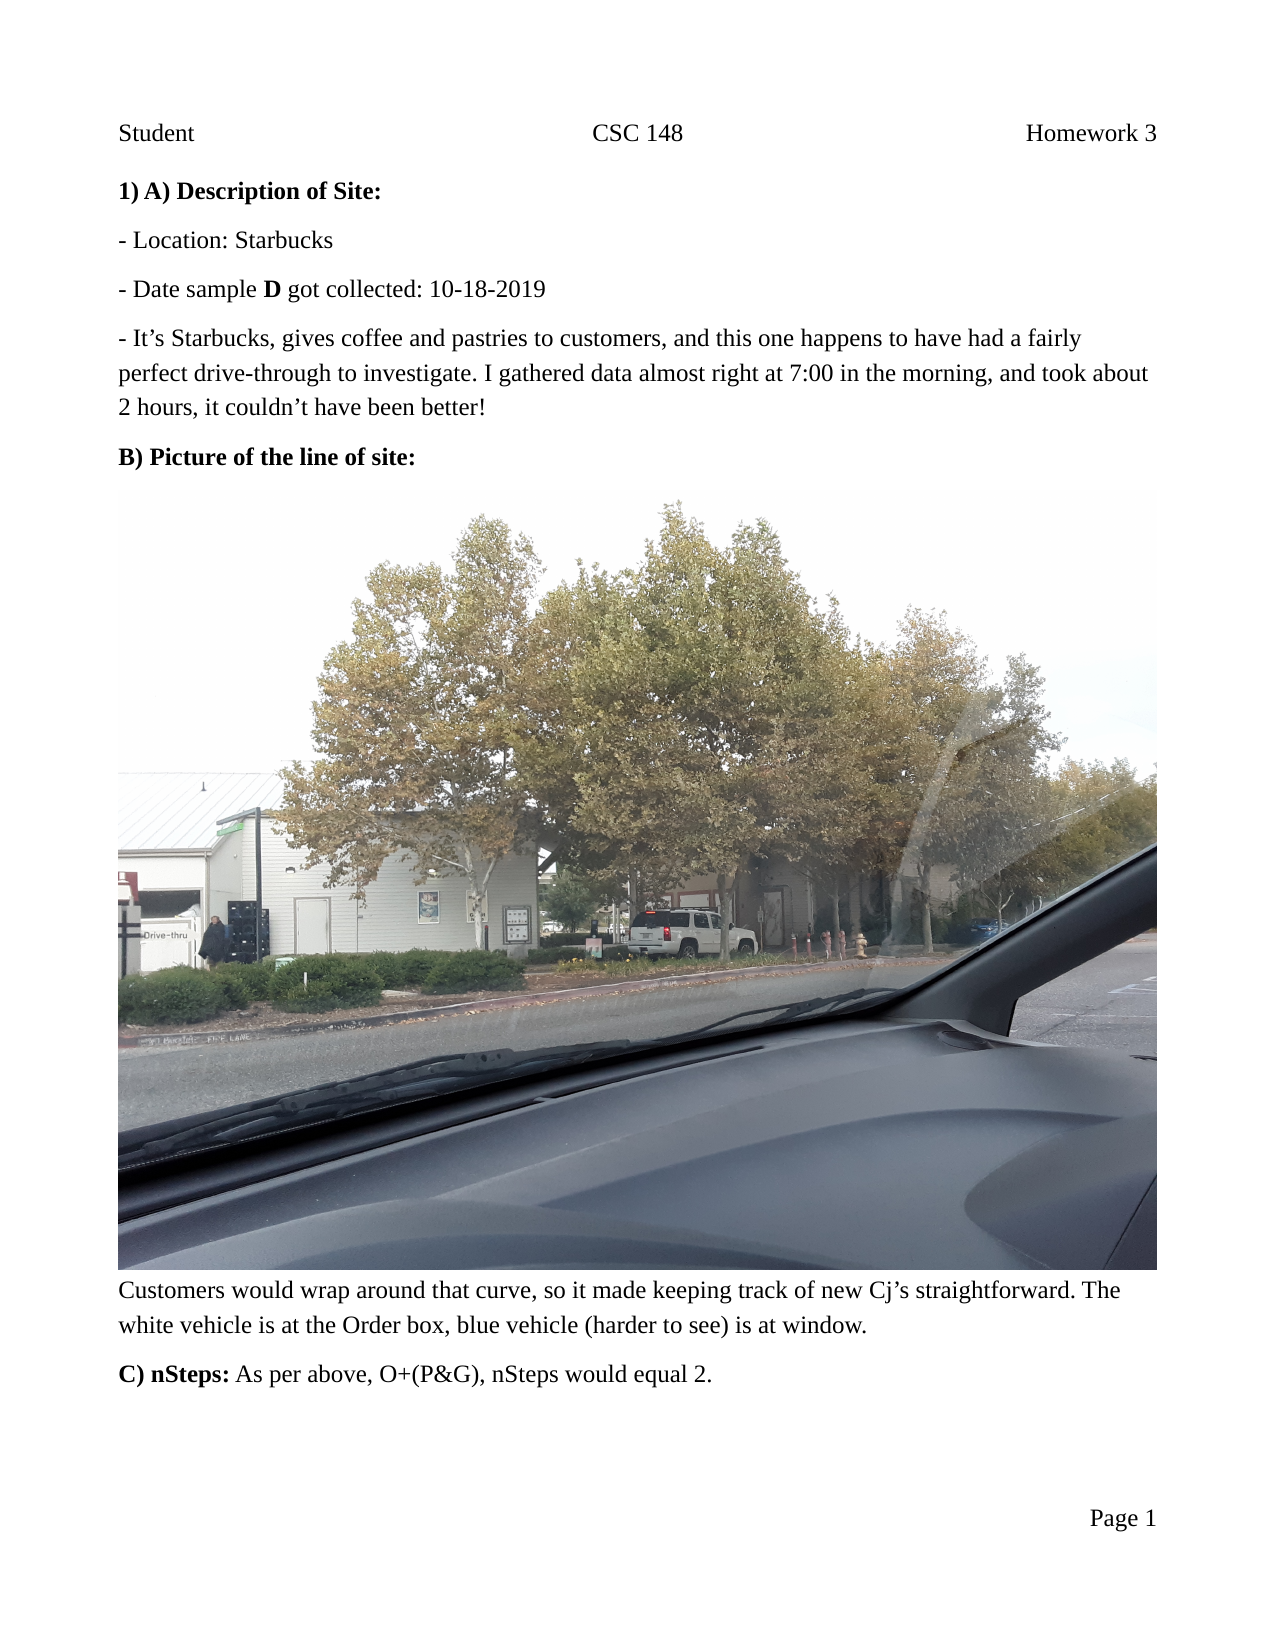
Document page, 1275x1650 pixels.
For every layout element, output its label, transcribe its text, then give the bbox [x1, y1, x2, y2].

text C) nSteps: As per above, O+(P&G), nSteps would equal 2. [118, 1359, 1157, 1388]
text 1) A) Description of Site: [118, 176, 1157, 205]
text - Location: Starbucks [118, 225, 1157, 254]
text Customers would wrap around that curve, so it made keeping track of new Cj’s straightforward. The white vehicle is at the Order box, blue vehicle (harder to see) is at window. [118, 1270, 1157, 1339]
text - It’s Starbucks, gives coffee and pastries to customers, and this one happens to have had a fairly perfect drive-through to investigate. I gathered data almost right at 7:00 in the morning, and took about 2 hours, it couldn’t have been better! [118, 323, 1157, 421]
text B) Picture of the line of site: [118, 442, 1157, 470]
picture [118, 490, 1157, 1270]
text - Date sample D got collected: 10-18-2019 [118, 274, 1157, 303]
